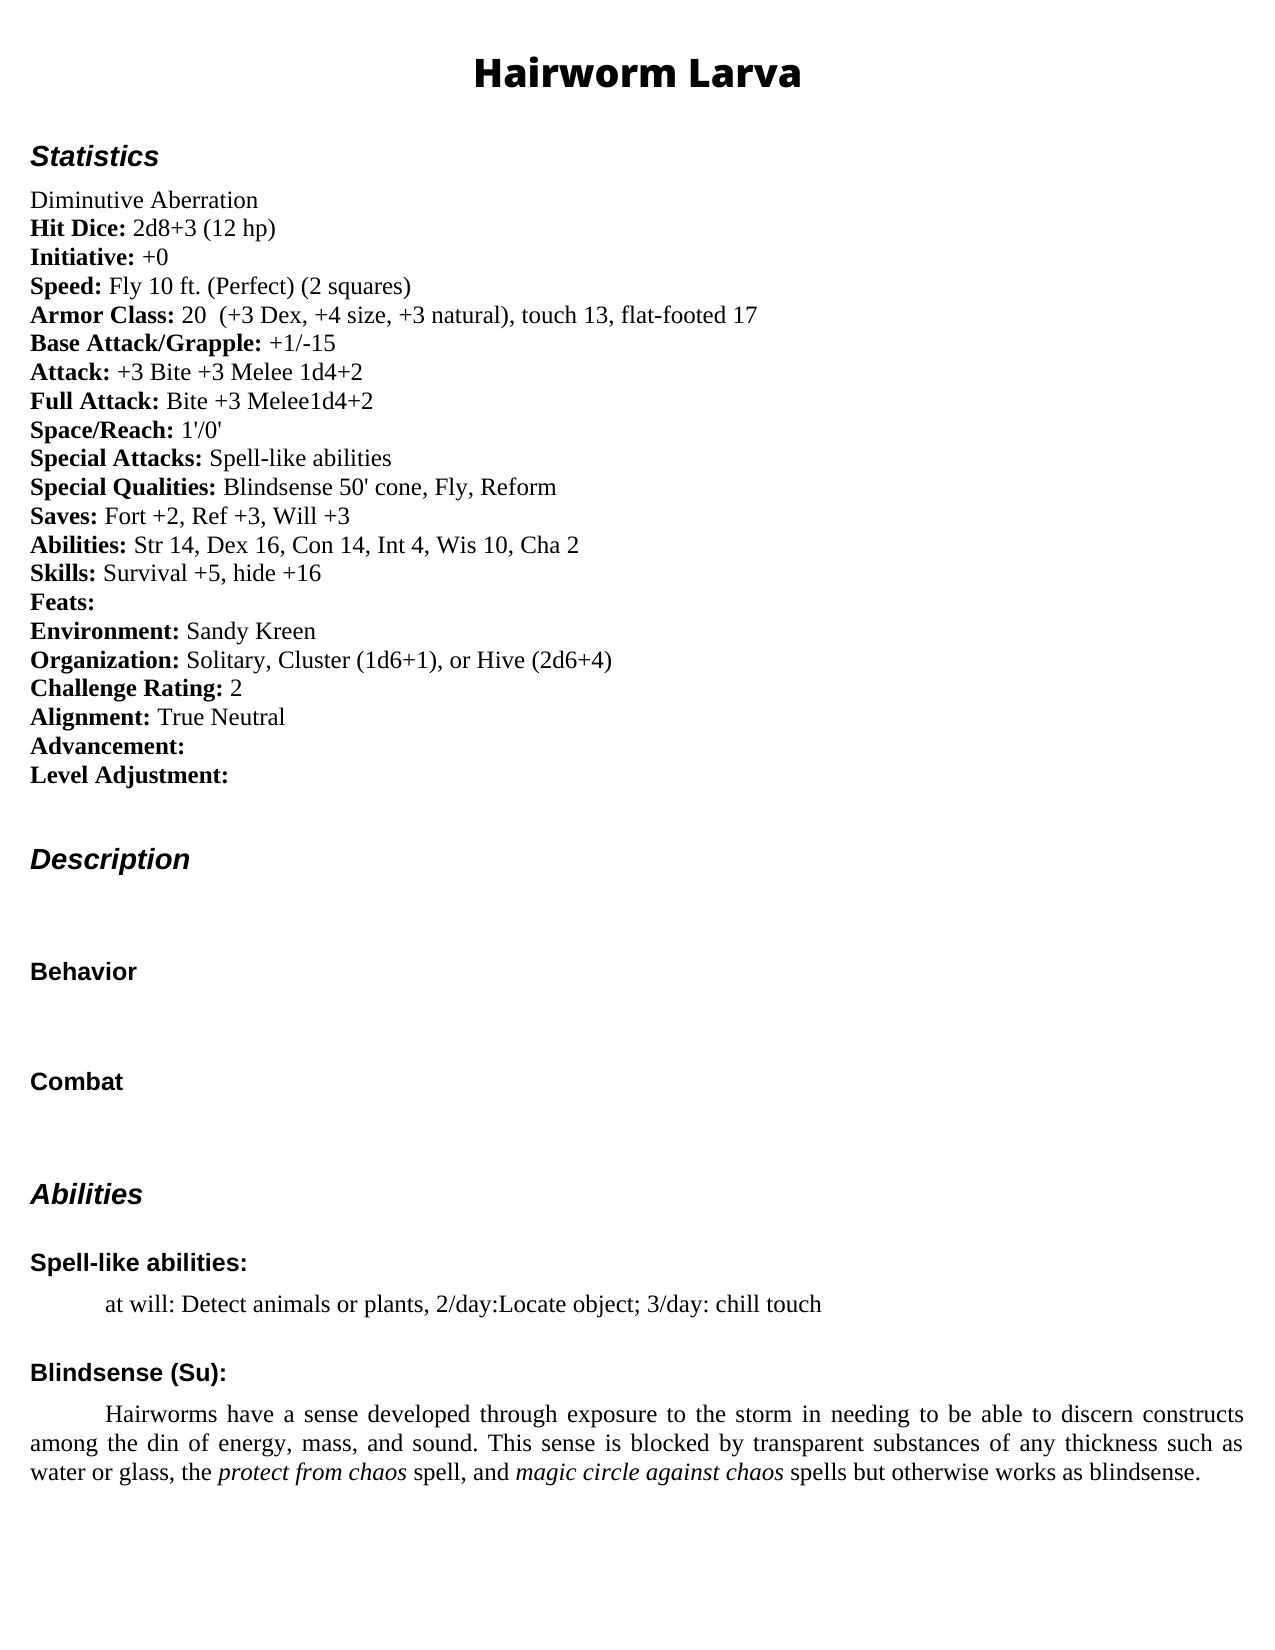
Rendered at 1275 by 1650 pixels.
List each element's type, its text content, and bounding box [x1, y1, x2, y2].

subtitle Spell-like abilities: [30, 1248, 1245, 1277]
text Speed: Fly 10 ft. (Perfect) (2 squares) [30, 271, 1245, 300]
text at will: Detect animals or plants, 2/day:Locate object; 3/day: chill touch [30, 1289, 1245, 1318]
text Base Attack/Grapple: +1/-15 [30, 328, 1245, 357]
text Environment: Sandy Kreen [30, 616, 1245, 645]
text Hit Dice: 2d8+3 (12 hp) [30, 213, 1245, 242]
text Full Attack: Bite +3 Melee1d4+2 [30, 386, 1245, 415]
text Space/Reach: 1'/0' [30, 415, 1245, 443]
text Special Attacks: Spell-like abilities [30, 443, 1245, 472]
text Challenge Rating: 2 [30, 673, 1245, 702]
text Armor Class: 20 (+3 Dex, +4 size, +3 natural), touch 13, flat-footed 17 [30, 300, 1245, 328]
subtitle Description [30, 842, 1245, 876]
text Skills: Survival +5, hide +16 [30, 558, 1245, 587]
text Special Qualities: Blindsense 50' cone, Fly, Reform [30, 472, 1245, 501]
text Feats: [30, 587, 1245, 616]
text Advancement: [30, 731, 1245, 760]
text Diminutive Aberration [30, 185, 1245, 213]
text Hairworms have a sense developed through exposure to the storm in needing to be able to discern constructs among the din of energy, mass, and sound. This sense is blocked by transparent substances of any thickness such as water or glass, the protect from chaos spell, and magic circle against chaos spells but otherwise works as blindsense. [30, 1399, 1245, 1486]
subtitle Combat [30, 1067, 1245, 1096]
text Organization: Solitary, Cluster (1d6+1), or Hive (2d6+4) [30, 645, 1245, 673]
text Alignment: True Neutral [30, 702, 1245, 731]
text Abilities: Str 14, Dex 16, Con 14, Int 4, Wis 10, Cha 2 [30, 530, 1245, 558]
text Level Adjustment: [30, 760, 1245, 788]
text Saves: Fort +2, Ref +3, Will +3 [30, 501, 1245, 530]
subtitle Abilities [30, 1177, 1245, 1211]
text Initiative: +0 [30, 242, 1245, 271]
text Attack: +3 Bite +3 Melee 1d4+2 [30, 357, 1245, 386]
subtitle Statistics [30, 139, 1245, 172]
subtitle Blindsense (Su): [30, 1358, 1245, 1387]
subtitle Hairworm Larva [30, 45, 1245, 99]
subtitle Behavior [30, 957, 1245, 986]
